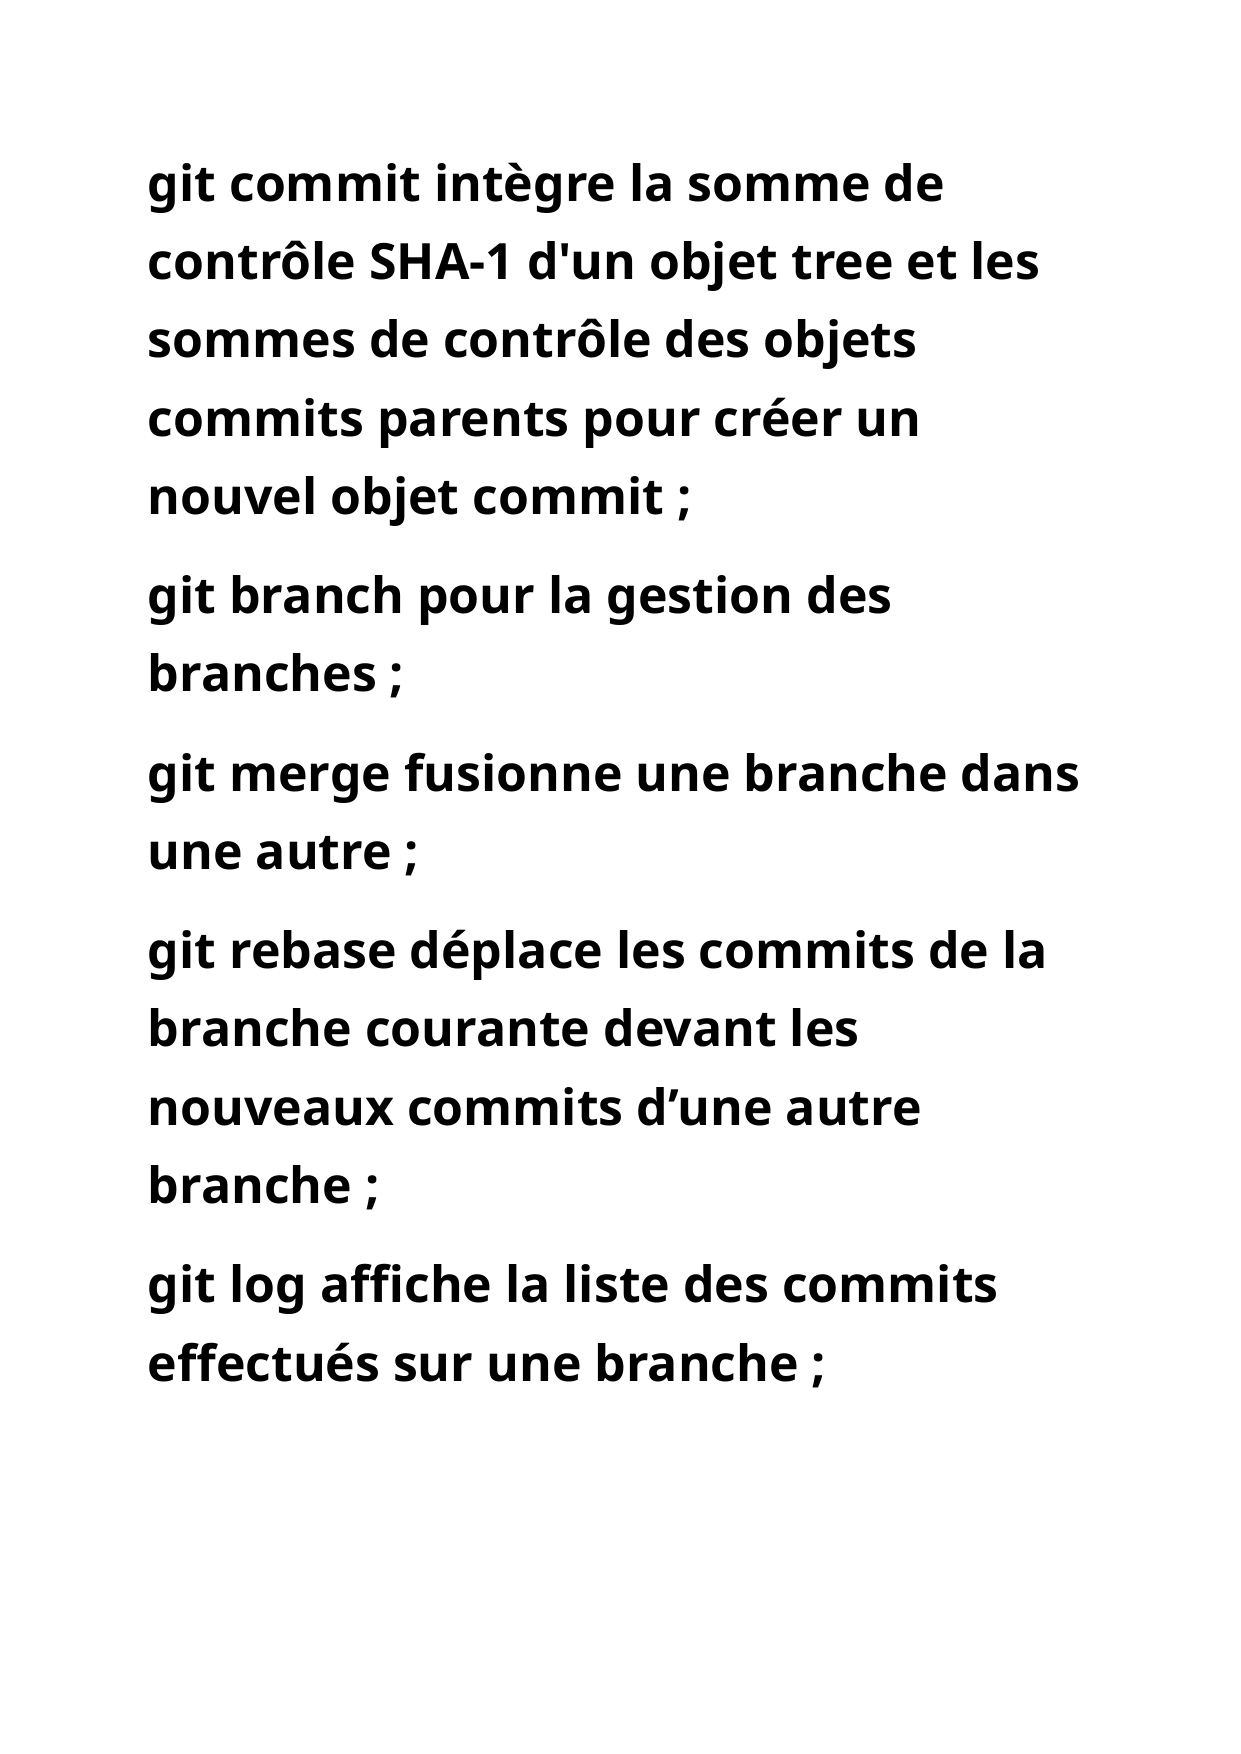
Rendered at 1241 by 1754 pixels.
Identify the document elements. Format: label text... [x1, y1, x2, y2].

text git merge​ fusionne une branche dans une autre ; [148, 738, 1093, 884]
text git commit​ intègre la somme de contrôle SHA-1 d'un objet tree et les sommes de contrôle des objets commits parents pour créer un nouvel objet commit ; [148, 148, 1093, 529]
text git branch​ pour la gestion des branches ; [148, 560, 1093, 707]
text git log​ affiche la liste des commits effectués sur une branche ; [148, 1249, 1093, 1396]
text git rebase​ déplace les commits de la branche courante devant les nouveaux commits d’une autre branche ; [148, 915, 1093, 1218]
